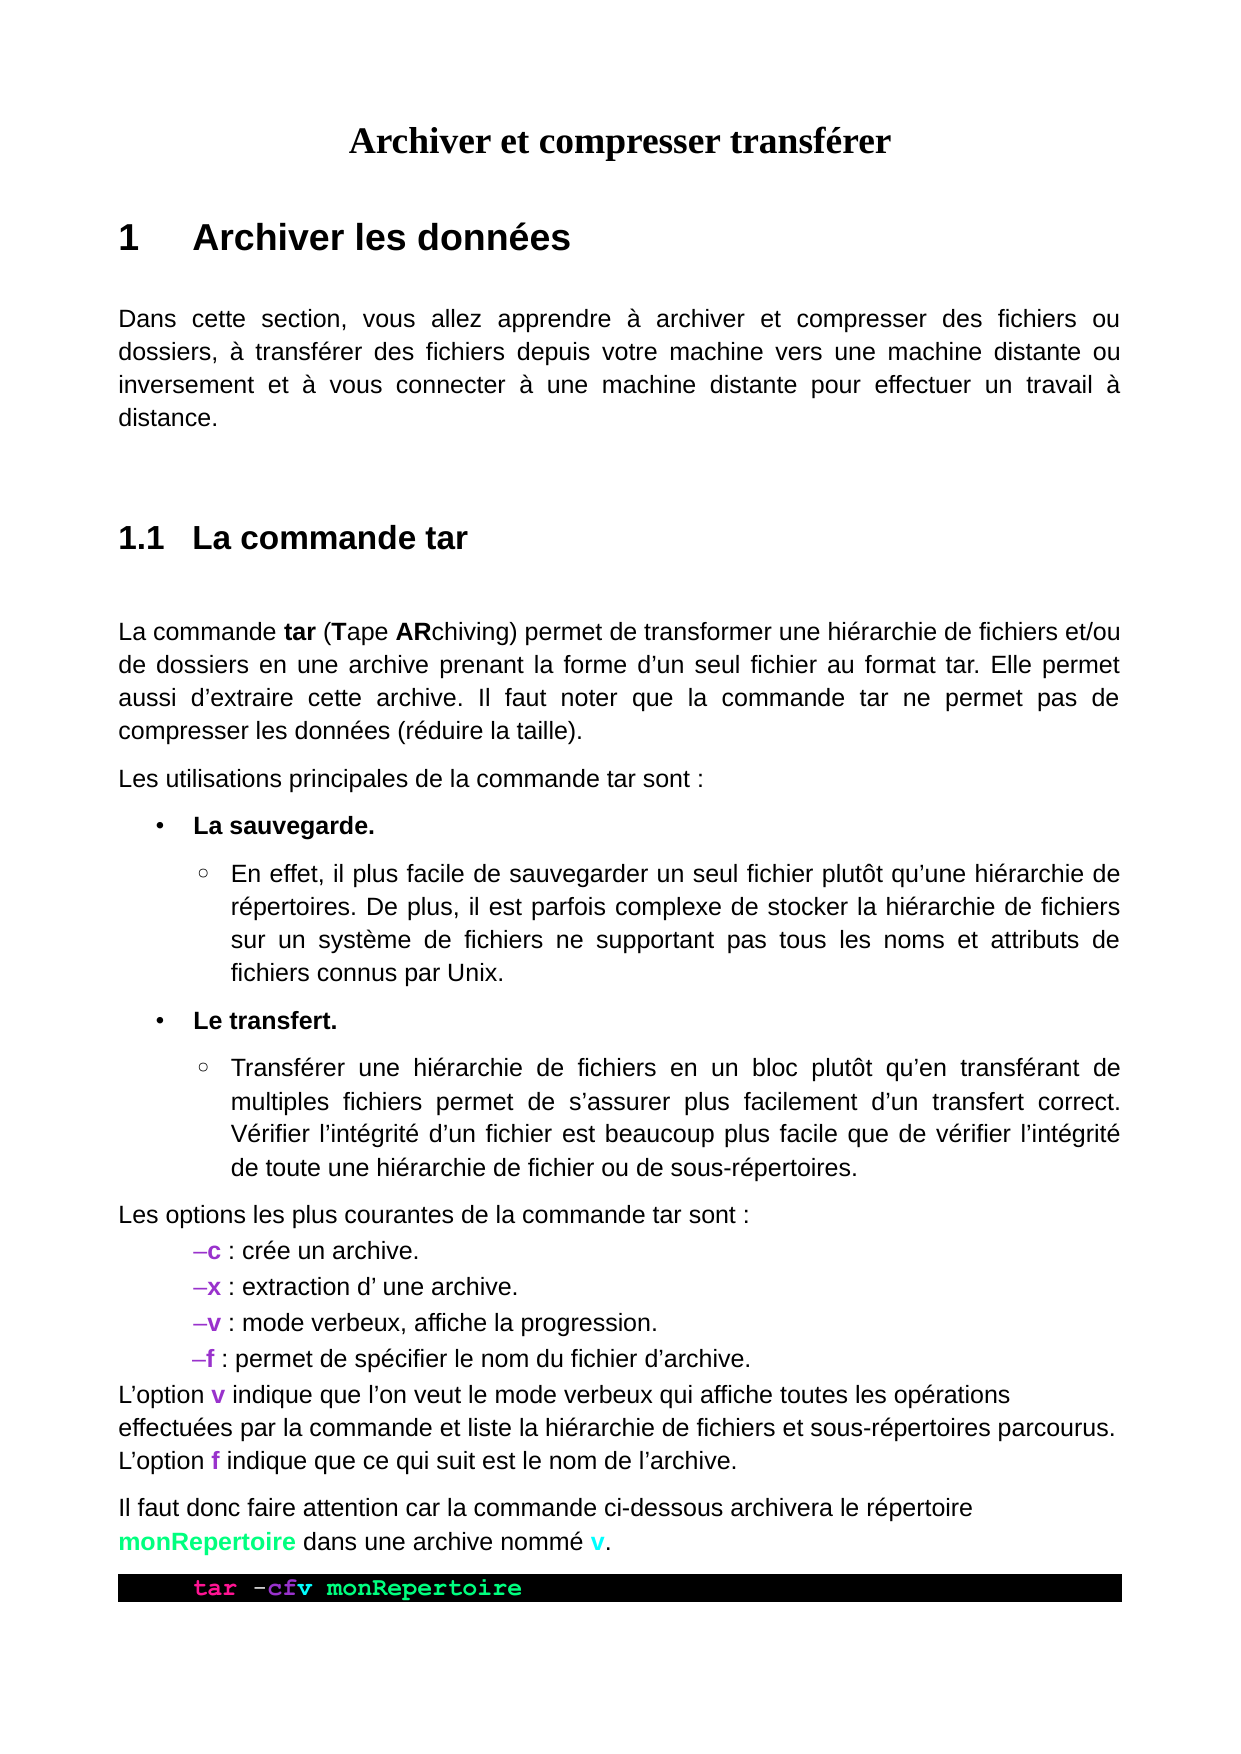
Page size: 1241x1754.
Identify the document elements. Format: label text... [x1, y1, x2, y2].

text Les utilisations principales de la commande tar sont : [118, 763, 1122, 792]
text Archiver et compresser transférer [118, 118, 1122, 161]
text tar -cfv monRepertoire [118, 1574, 1122, 1602]
text L’option v indique que l’on veut le mode verbeux qui affiche toutes les opérations effectuées par la commande et liste la hiérarchie de fichiers et sous-répertoires parcourus. L’option f indique que ce qui suit est le nom de l’archive. [118, 1380, 1122, 1474]
subtitle La commande tar [118, 518, 1122, 557]
list –x : extraction d’ une archive. [156, 1272, 1122, 1301]
list Transférer une hiérarchie de fichiers en un bloc plutôt qu’en transférant de multiples fichiers permet de s’assurer plus facilement d’un transfert correct. Vérifier l’intégrité d’un fichier est beaucoup plus facile que de vérifier l’intégrité de toute une hiérarchie de fichier ou de sous-répertoires. [193, 1053, 1122, 1181]
subtitle Archiver les données [118, 215, 1122, 258]
text La commande tar (Tape ARchiving) permet de transformer une hiérarchie de fichiers et/ou de dossiers en une archive prenant la forme d’un seul fichier au format tar. Elle permet aussi d’extraire cette archive. Il faut noter que la commande tar ne permet pas de compresser les données (réduire la taille). [118, 617, 1122, 745]
list –v : mode verbeux, affiche la progression. [156, 1308, 1122, 1337]
list La sauvegarde. [156, 811, 1122, 840]
list En effet, il plus facile de sauvegarder un seul fichier plutôt qu’une hiérarchie de répertoires. De plus, il est parfois complexe de stocker la hiérarchie de fichiers sur un système de fichiers ne supportant pas tous les noms et attributs de fichiers connus par Unix. [193, 859, 1122, 987]
list Le transfert. [156, 1006, 1122, 1034]
text Dans cette section, vous allez apprendre à archiver et compresser des fichiers ou dossiers, à transférer des fichiers depuis votre machine vers une machine distante ou inversement et à vous connecter à une machine distante pour effectuer un travail à distance. [118, 271, 1122, 431]
list –c : crée un archive. [156, 1236, 1122, 1265]
text Il faut donc faire attention car la commande ci-dessous archivera le répertoire monRepertoire dans une archive nommé v. [118, 1493, 1122, 1555]
list –f : permet de spécifier le nom du fichier d’archive. [162, 1344, 1122, 1373]
text Les options les plus courantes de la commande tar sont : [118, 1200, 1122, 1229]
